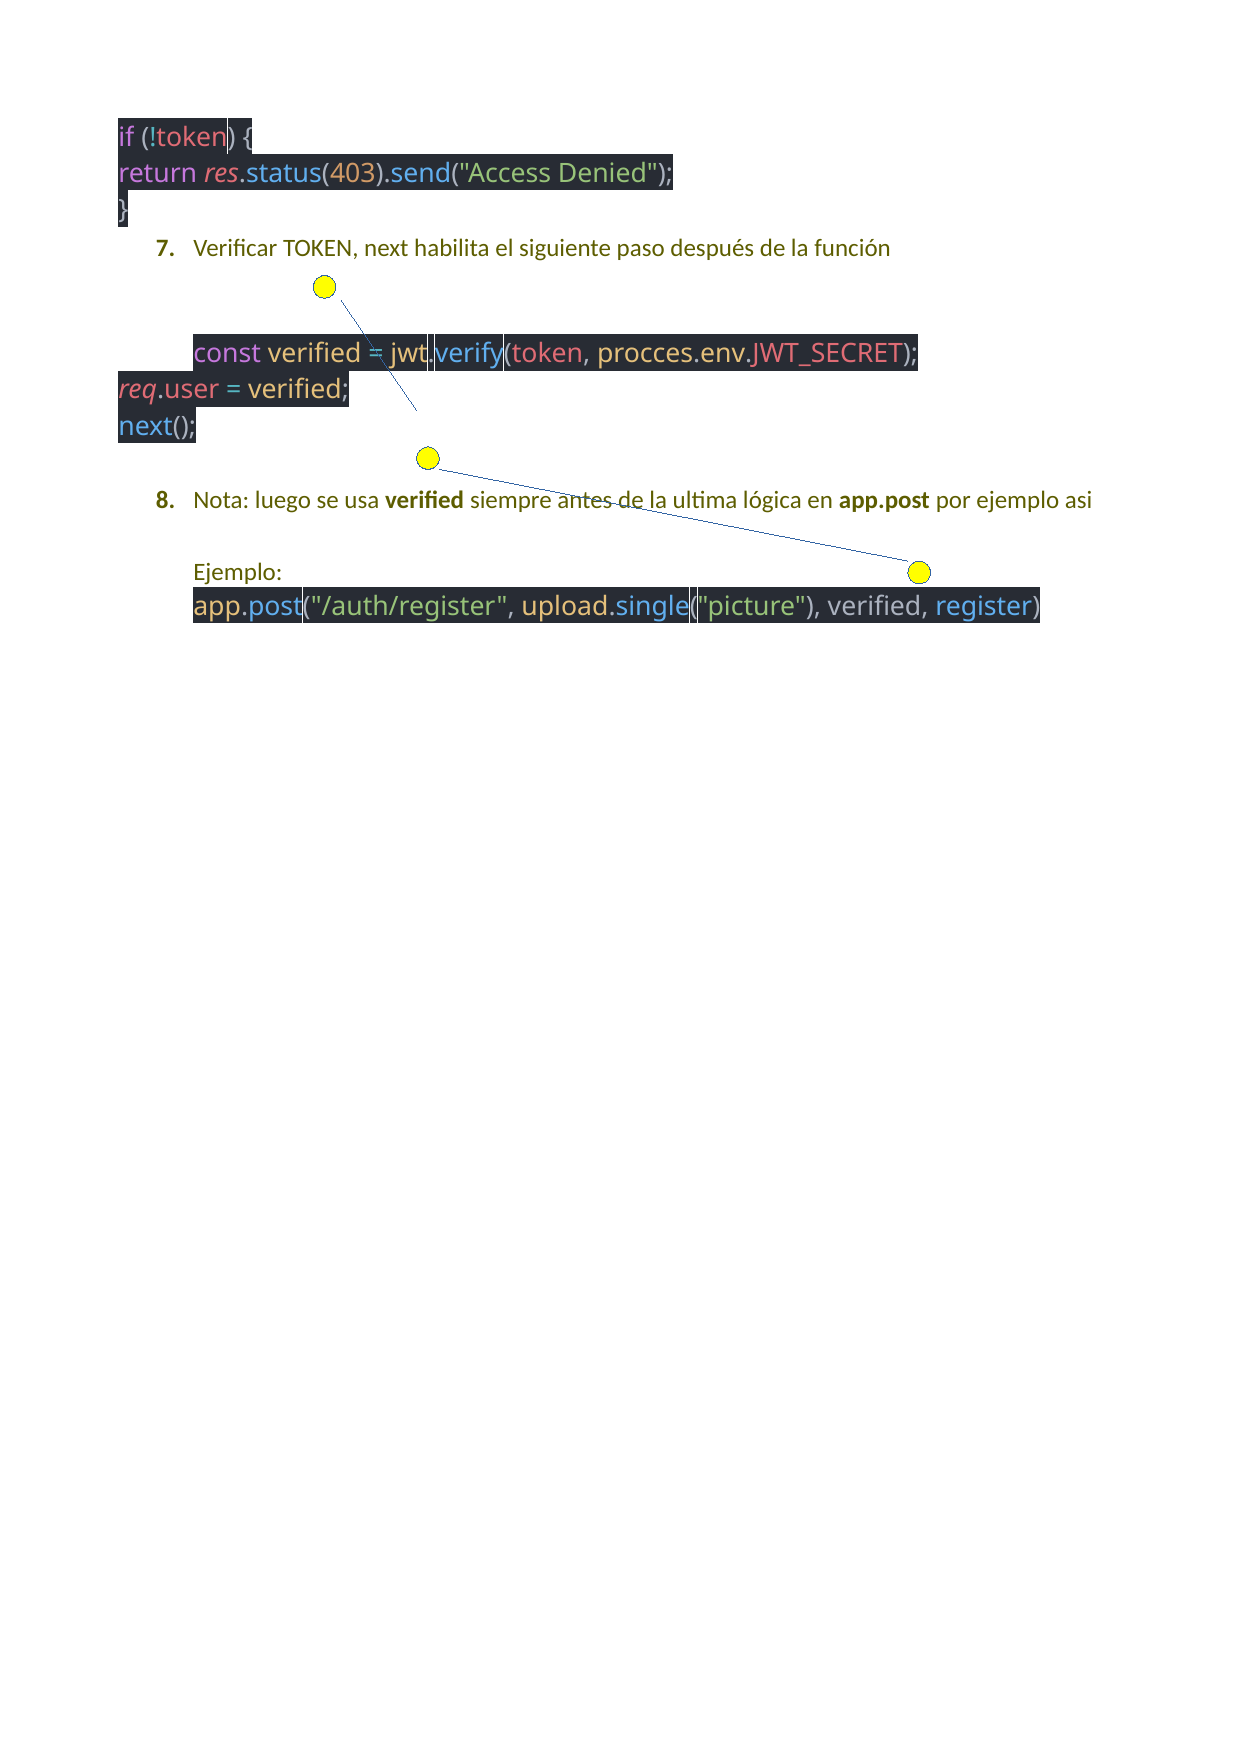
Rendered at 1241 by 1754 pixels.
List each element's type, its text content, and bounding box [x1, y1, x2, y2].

list const verified = jwt.verify(token, procces.env.JWT_SECRET); [156, 262, 1122, 371]
text return res.status(403).send("Access Denied"); [118, 154, 1122, 190]
text req.user = verified; [118, 371, 1122, 407]
list Verificar TOKEN, next habilita el siguiente paso después de la función [156, 227, 1122, 262]
list Nota: luego se usa verified siempre antes de la ultima lógica en app.post por ejemplo asi Ejemplo: app.post("/auth/register", upload.single("picture"), verified, register) [156, 479, 1122, 623]
text if (!token) { [118, 118, 1122, 154]
text } [118, 190, 1122, 227]
text next(); [118, 407, 1122, 443]
